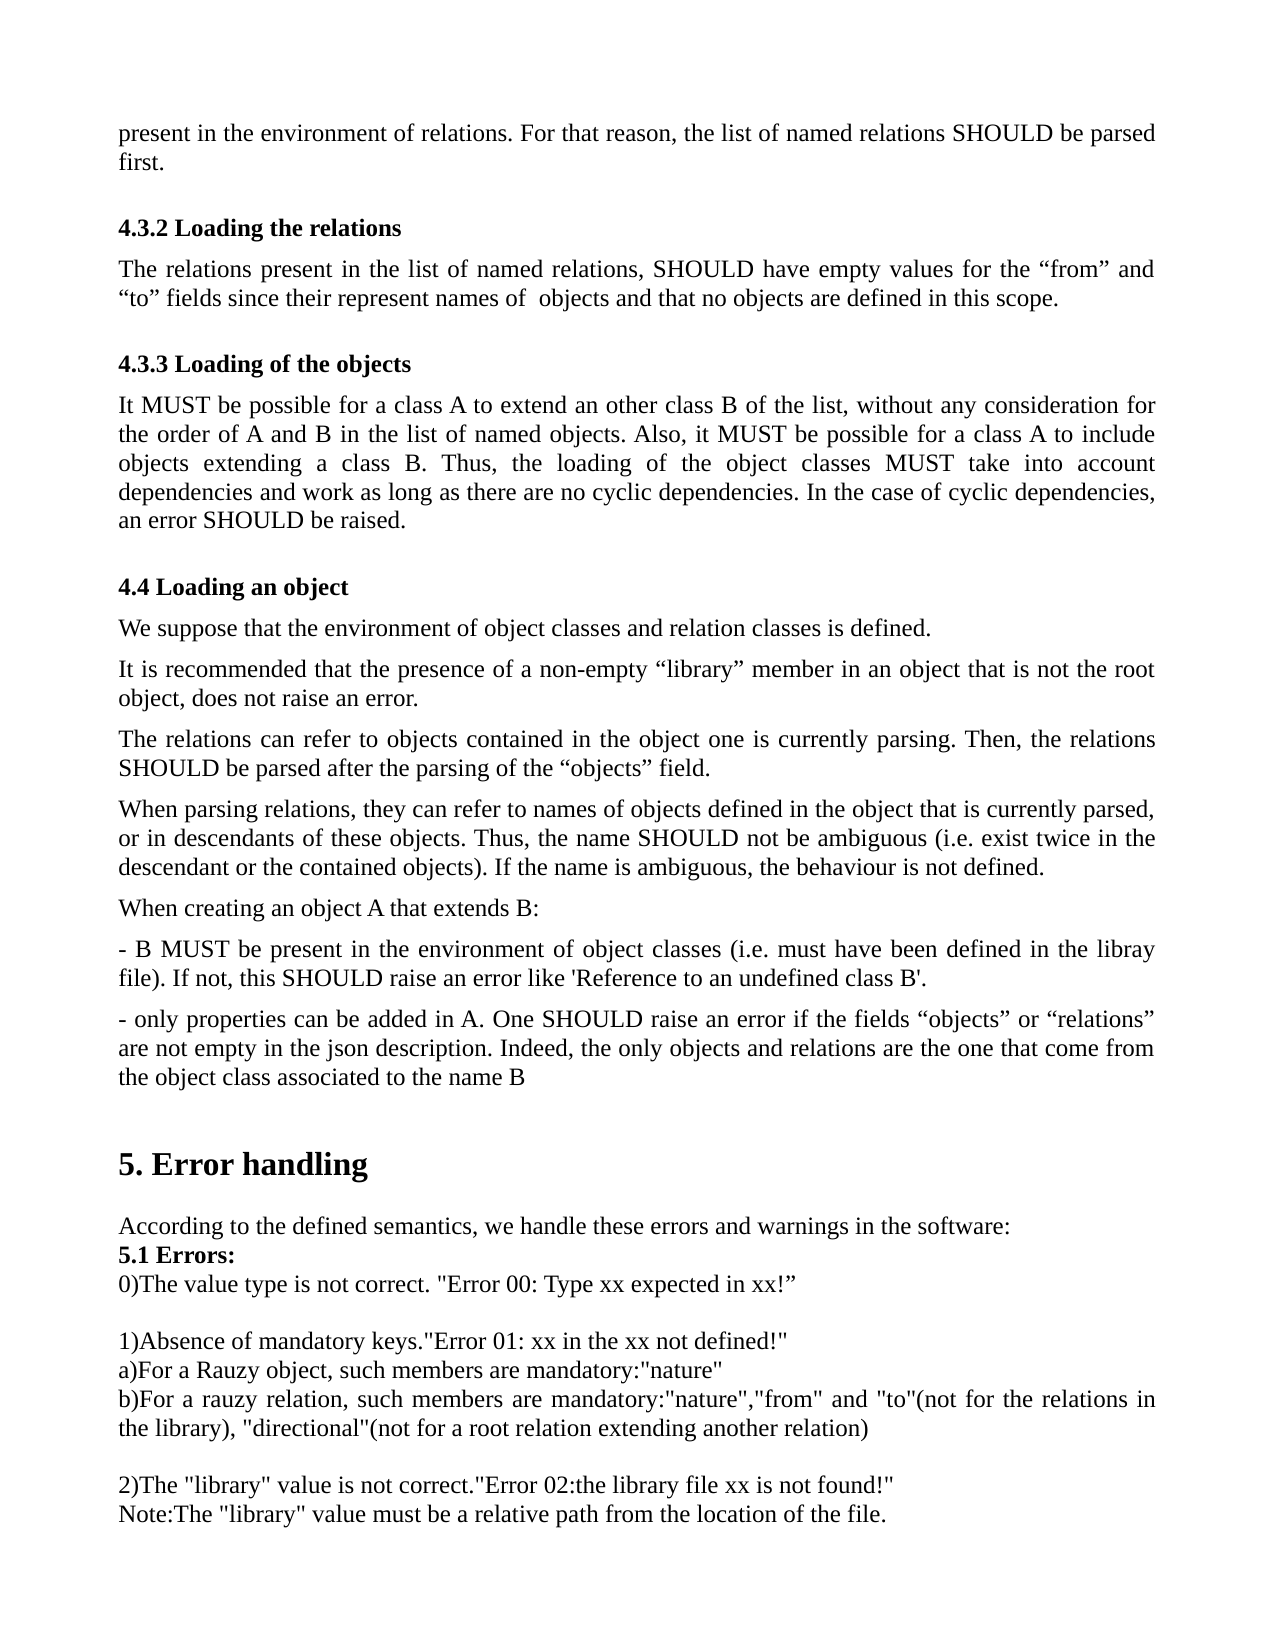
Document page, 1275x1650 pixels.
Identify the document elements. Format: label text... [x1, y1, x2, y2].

text - only properties can be added in A. One SHOULD raise an error if the fields “objects” or “relations” are not empty in the json description. Indeed, the only objects and relations are the one that come from the object class associated to the name B [118, 1004, 1157, 1091]
text According to the defined semantics, we handle these errors and warnings in the software: [118, 1211, 1157, 1240]
text 5. Error handling [118, 1144, 1157, 1183]
text The relations present in the list of named relations, SHOULD have empty values for the “from” and “to” fields since their represent names of objects and that no objects are defined in this scope. [118, 254, 1157, 312]
text Note:The "library" value must be a relative path from the location of the file. [118, 1499, 1157, 1528]
text It is recommended that the presence of a non-empty “library” member in an object that is not the root object, does not raise an error. [118, 654, 1157, 712]
text 5.1 Errors: [118, 1240, 1157, 1269]
text We suppose that the environment of object classes and relation classes is defined. [118, 613, 1157, 642]
text b)For a rauzy relation, such members are mandatory:"nature","from" and "to"(not for the relations in the library), "directional"(not for a root relation extending another relation) [118, 1384, 1157, 1441]
text When parsing relations, they can refer to names of objects defined in the object that is currently parsed, or in descendants of these objects. Thus, the name SHOULD not be ambiguous (i.e. exist twice in the descendant or the contained objects). If the name is ambiguous, the behaviour is not defined. [118, 794, 1157, 881]
text When creating an object A that extends B: [118, 893, 1157, 922]
subtitle 4.3.3 Loading of the objects [118, 349, 1157, 378]
text The relations can refer to objects contained in the object one is currently parsing. Then, the relations SHOULD be parsed after the parsing of the “objects” field. [118, 724, 1157, 782]
text 1)Absence of mandatory keys."Error 01: xx in the xx not defined!" [118, 1326, 1157, 1355]
text present in the environment of relations. For that reason, the list of named relations SHOULD be parsed first. [118, 118, 1157, 176]
text 2)The "library" value is not correct."Error 02:the library file xx is not found!" [118, 1470, 1157, 1499]
text It MUST be possible for a class A to extend an other class B of the list, without any consideration for the order of A and B in the list of named objects. Also, it MUST be possible for a class A to include objects extending a class B. Thus, the loading of the object classes MUST take into account dependencies and work as long as there are no cyclic dependencies. In the case of cyclic dependencies, an error SHOULD be raised. [118, 391, 1157, 534]
text 0)The value type is not correct. "Error 00: Type xx expected in xx!” [118, 1269, 1157, 1298]
subtitle 4.3.2 Loading the relations [118, 213, 1157, 242]
text - B MUST be present in the environment of object classes (i.e. must have been defined in the libray file). If not, this SHOULD raise an error like 'Reference to an undefined class B'. [118, 934, 1157, 992]
text a)For a Rauzy object, such members are mandatory:"nature" [118, 1355, 1157, 1384]
subtitle 4.4 Loading an object [118, 572, 1157, 601]
